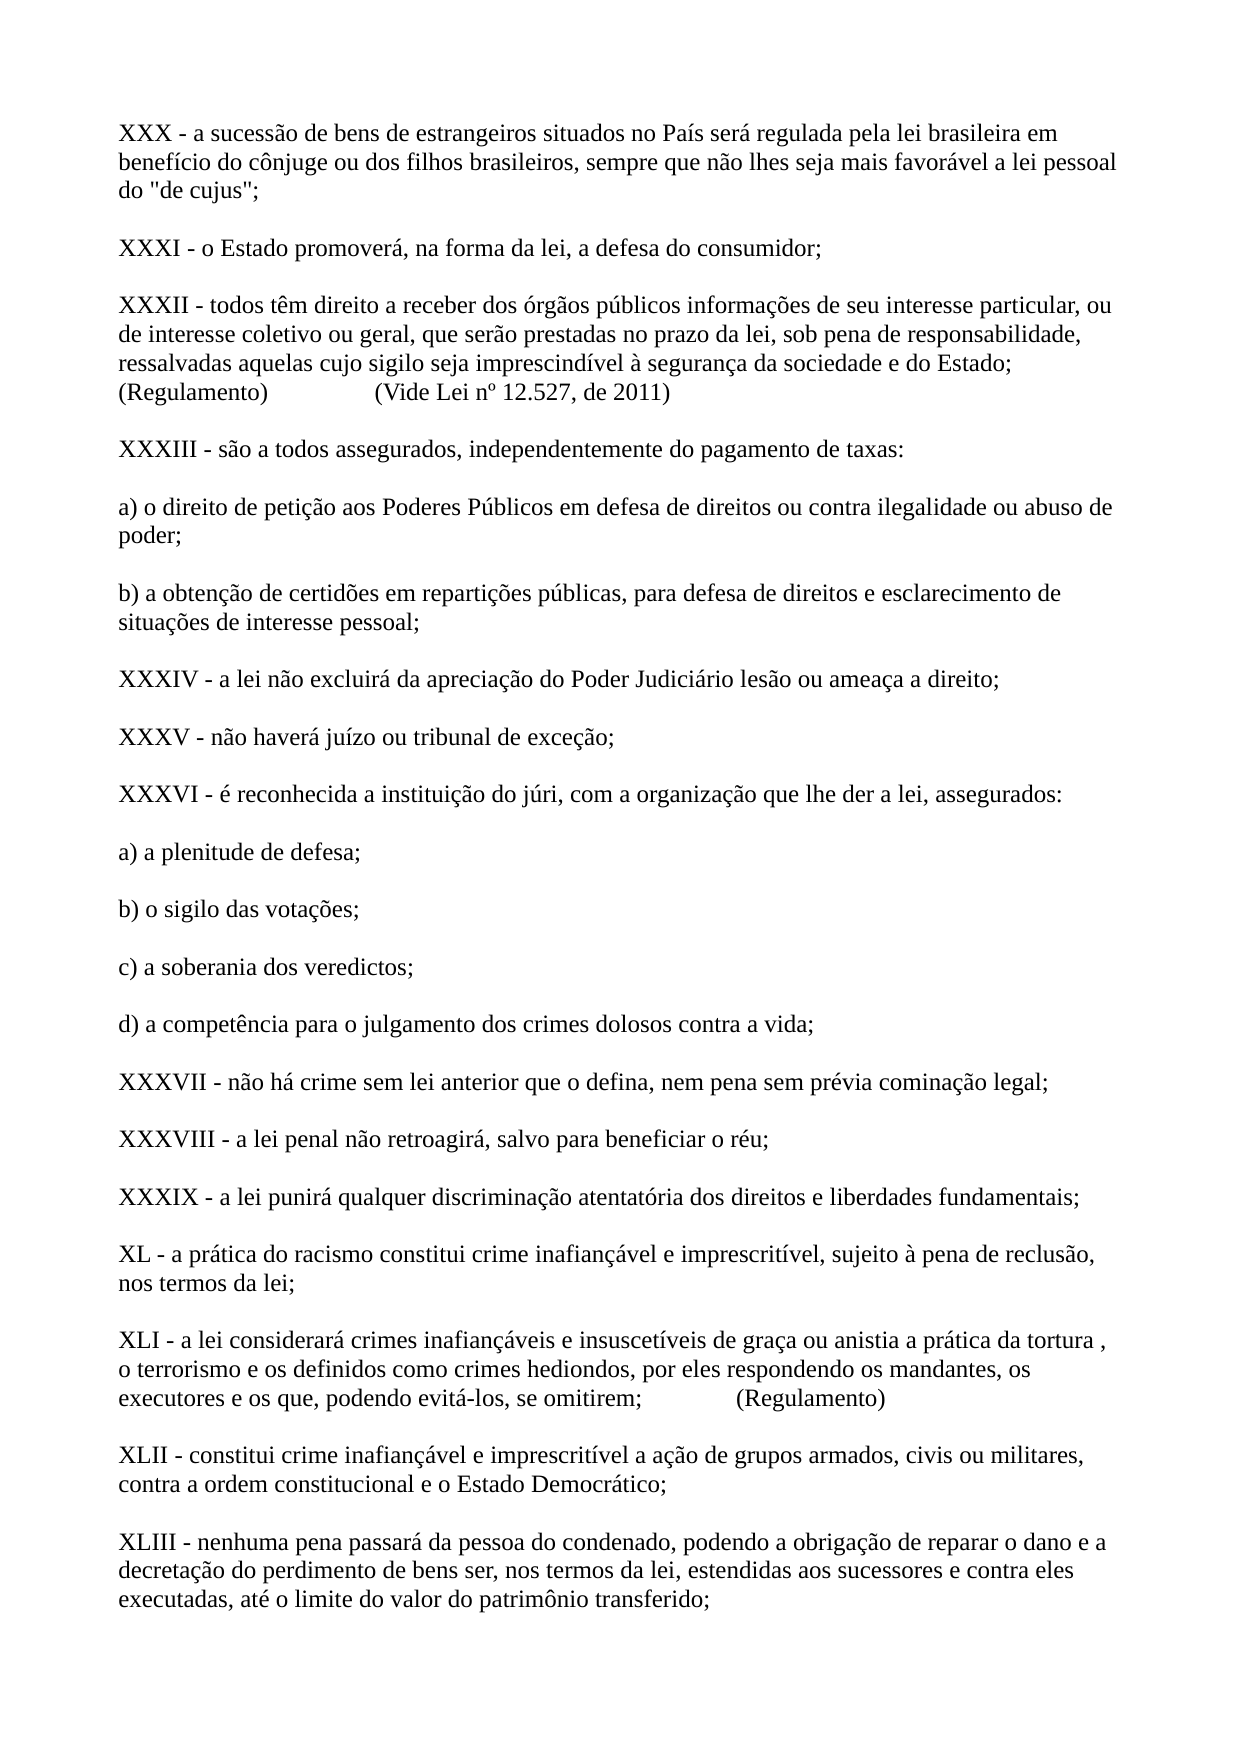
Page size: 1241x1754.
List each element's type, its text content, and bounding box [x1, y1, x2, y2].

text XL - a prática do racismo constitui crime inafiançável e imprescritível, sujeito à pena de reclusão, nos termos da lei; [118, 1239, 1122, 1297]
text a) o direito de petição aos Poderes Públicos em defesa de direitos ou contra ilegalidade ou abuso de poder; [118, 492, 1122, 549]
text XXXI - o Estado promoverá, na forma da lei, a defesa do consumidor; [118, 233, 1122, 262]
text XXXVI - é reconhecida a instituição do júri, com a organização que lhe der a lei, assegurados: [118, 779, 1122, 808]
text d) a competência para o julgamento dos crimes dolosos contra a vida; [118, 1009, 1122, 1038]
text a) a plenitude de defesa; [118, 837, 1122, 866]
text XXXIII - são a todos assegurados, independentemente do pagamento de taxas: [118, 434, 1122, 463]
text XXX - a sucessão de bens de estrangeiros situados no País será regulada pela lei brasileira em benefício do cônjuge ou dos filhos brasileiros, sempre que não lhes seja mais favorável a lei pessoal do "de cujus"; [118, 118, 1122, 204]
text XLII - constitui crime inafiançável e imprescritível a ação de grupos armados, civis ou militares, contra a ordem constitucional e o Estado Democrático; [118, 1441, 1122, 1498]
text b) o sigilo das votações; [118, 894, 1122, 923]
text c) a soberania dos veredictos; [118, 952, 1122, 981]
text XXXVIII - a lei penal não retroagirá, salvo para beneficiar o réu; [118, 1124, 1122, 1153]
text XXXVII - não há crime sem lei anterior que o defina, nem pena sem prévia cominação legal; [118, 1067, 1122, 1096]
text XXXIV - a lei não excluirá da apreciação do Poder Judiciário lesão ou ameaça a direito; [118, 664, 1122, 693]
text XXXV - não haverá juízo ou tribunal de exceção; [118, 722, 1122, 751]
text b) a obtenção de certidões em repartições públicas, para defesa de direitos e esclarecimento de situações de interesse pessoal; [118, 578, 1122, 636]
text XXXII - todos têm direito a receber dos órgãos públicos informações de seu interesse particular, ou de interesse coletivo ou geral, que serão prestadas no prazo da lei, sob pena de responsabilidade, ressalvadas aquelas cujo sigilo seja imprescindível à segurança da sociedade e do Estado; (Regulamento) (Vide Lei nº 12.527, de 2011) [118, 291, 1122, 406]
text XLIII - nenhuma pena passará da pessoa do condenado, podendo a obrigação de reparar o dano e a decretação do perdimento de bens ser, nos termos da lei, estendidas aos sucessores e contra eles executadas, até o limite do valor do patrimônio transferido; [118, 1527, 1122, 1613]
text XLI - a lei considerará crimes inafiançáveis e insuscetíveis de graça ou anistia a prática da tortura , o terrorismo e os definidos como crimes hediondos, por eles respondendo os mandantes, os executores e os que, podendo evitá-los, se omitirem; (Regulamento) [118, 1326, 1122, 1412]
text XXXIX - a lei punirá qualquer discriminação atentatória dos direitos e liberdades fundamentais; [118, 1182, 1122, 1211]
